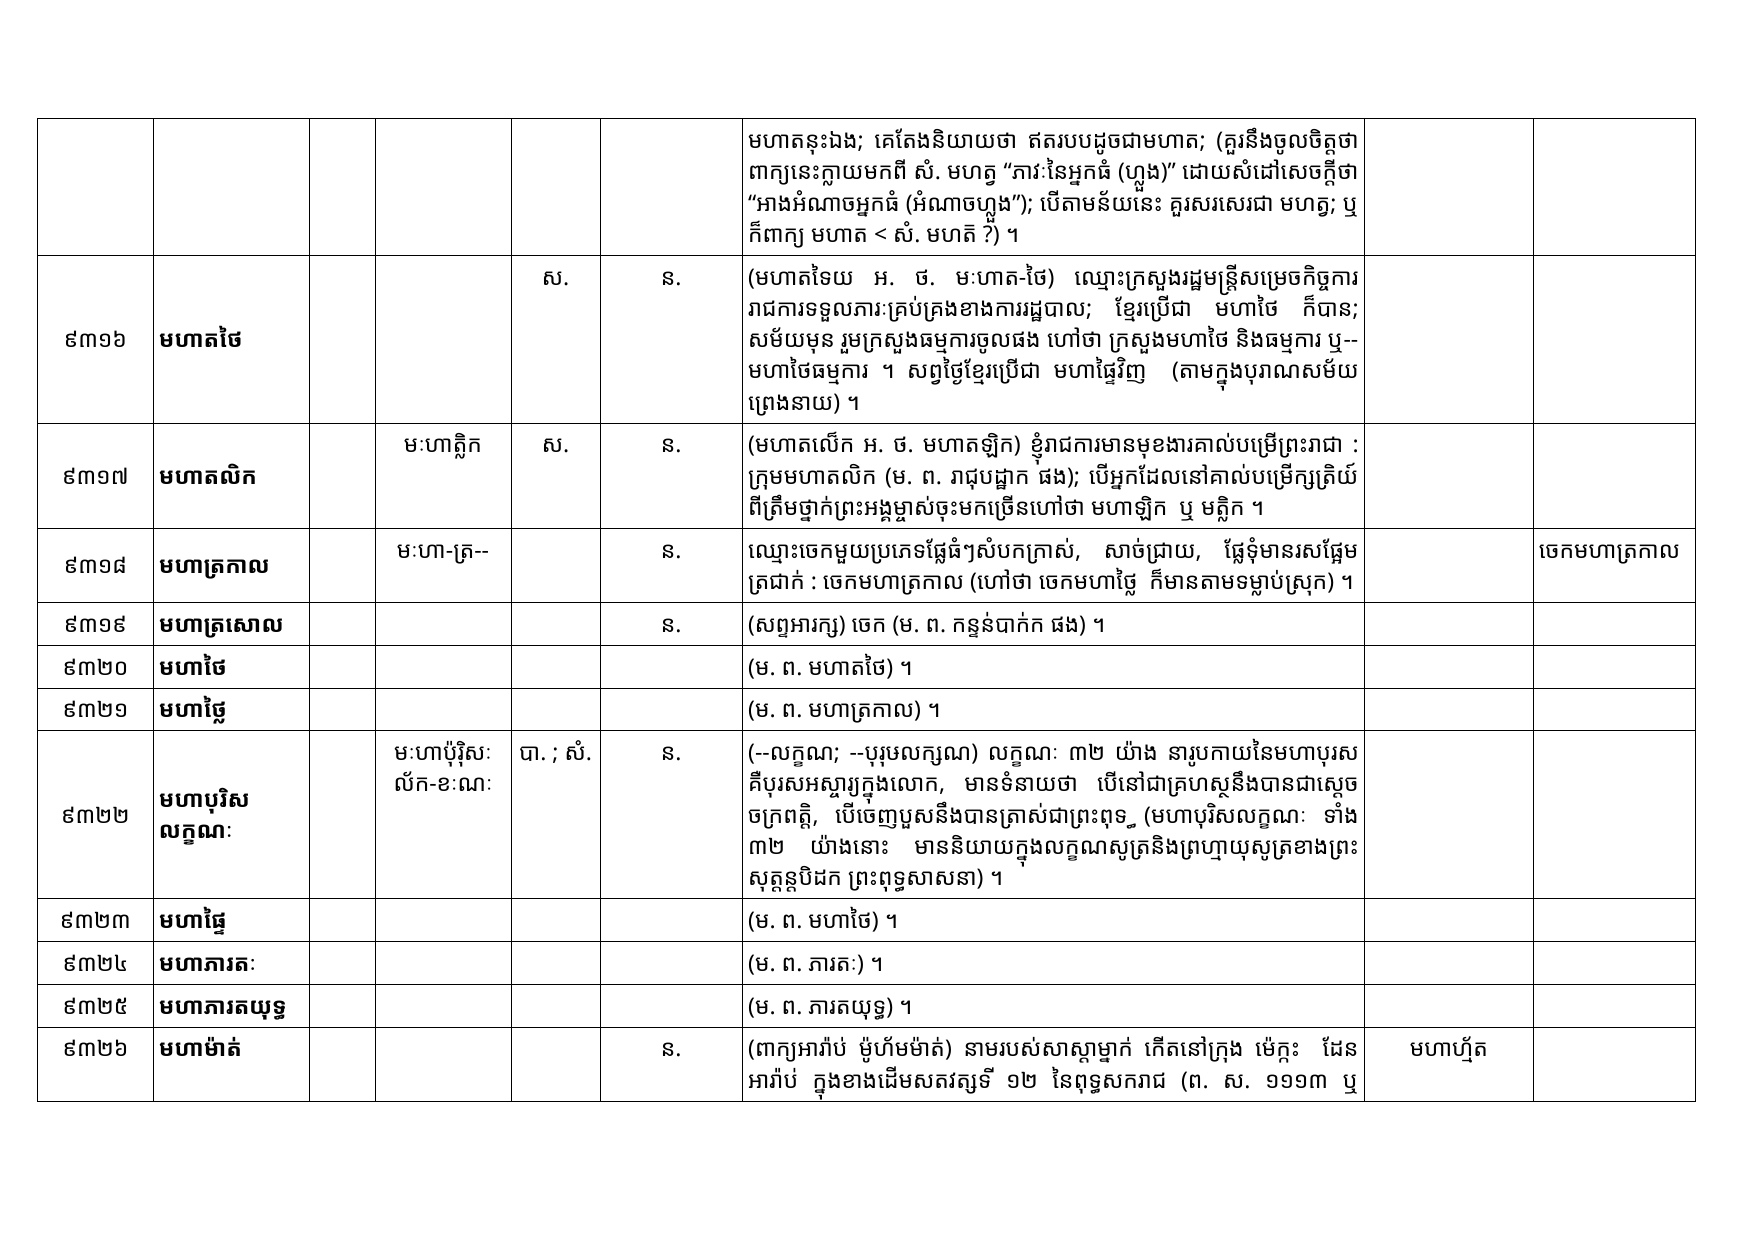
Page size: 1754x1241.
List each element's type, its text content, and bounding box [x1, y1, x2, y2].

table_cell មហាម៉ាត់ [154, 1028, 309, 1101]
table_cell [376, 119, 511, 255]
table_cell [1365, 529, 1533, 602]
table_cell ន. [601, 424, 742, 528]
table_cell [1365, 689, 1533, 730]
table_cell [310, 603, 375, 645]
table_cell [376, 689, 511, 730]
table_cell ស. [512, 256, 600, 422]
table_cell [310, 1028, 375, 1101]
table_cell (មហាត​លេ៏ក អ. ថ. មហាត​ឡិក) ខ្ញុំ​រាជការ​មាន​មុខងារ​គាល់​បម្រើ​ព្រះ​រាជា : ក្រុម​មហាត​លិក (ម. ព. រាជុបដ្ឋាក ផង); បើ​អ្នក​ដែល​នៅ​គាល់​បម្រើ​ក្សត្រិយ៍​ពី​ត្រឹម​ថ្នាក់​ព្រះ​អង្គ​ម្ចាស់​ចុះ​មក​ច្រើន​ហៅ​ថា មហា​ឡិក ឬ មត្លិក ។ [743, 424, 1364, 528]
table_cell [1365, 424, 1533, 528]
table_cell [1365, 731, 1533, 898]
table_cell [1365, 646, 1533, 687]
table_cell (ម. ព. មហា​ត្រកាល) ។ [743, 689, 1364, 730]
table_cell មៈហាត្លិក [376, 424, 511, 528]
table_cell (ពាក្យ​អារ៉ាប់ ម៉ូហ័មម៉ាត់) នាម​របស់​សាស្ដា​ម្នាក់ កើត​នៅ​ក្រុង ម៉េក្កះ ដែន​អារ៉ាប់ ក្នុង​ខាង​ដើម​សតវត្ស​ទី ១២ នៃ​ពុទ្ធ​សករាជ (ព. ស. ១១១៣ ឬ ១១១៤ ) , ជា​មេ​លទ្ធិ​បង្កើត​សាសនា អ៊ិស្លាម; ធ្វើ​មរណ​កាល នៅ​ក្រុង ម៉េឌីន ឬ ម៉េឌីន៉ា (ដែន​អារ៉ាប់) ក្នុង​កាល​ពុទ្ធ​សករាជ ១១៧៥; ពួក​ជន​ជា​សាវ័ក​បាន​កំណត់​តាំង​សករាជ អ៊ិស្លាម (រាប់ ១) ពី​ត្រឹម​ថ្ងៃ​ដែល​មហា​ម៉ាត់​ដោះ​ខ្លួន​គេច​ចេញ​ពី​ក្រុង ម៉េក្កះ ទៅ​នៅ​ឯ​ស្រុក យ៉ាតៈរ៉េប (ដែល​ត​មក​ក្លាយ​ជា​ស្រុក​ក្រុង​ឈ្មោះ ម៉េឌីន ឬ ម៉េឌីន៉ា) ក្នុង​កាល​ពុទ្ធ​សករាជ ១១៦៥ ។ (អ្នក​ប្រទេស​អឺរ៉ូប​ច្រើន​ហៅ​មហា​ម៉ាត់​នេះ​ថា ម៉ូហ័ម​ម៉ិត ឬ ម៉ាហូ​ម៉ិត) ។ [743, 1028, 1364, 1101]
table_cell [1534, 256, 1695, 422]
table_cell មហាតលិក [154, 424, 309, 528]
table_cell [1365, 119, 1533, 255]
table_cell ស. [512, 424, 600, 528]
table_cell (--លក្ខណ; --បុរុឞ​លក្សណ) លក្ខណៈ ៣២ យ៉ាង នា​រូប​កាយ​នៃ​មហា​បុរស គឺ​បុរស​អស្ចារ្យ​ក្នុង​លោក, មាន​ទំនាយ​ថា បើ​នៅ​ជា​គ្រហស្ថ​នឹង​បាន​ជា​ស្ដេច​ចក្រពត្តិ, បើ​ចេញ​បួស​នឹង​បាន​ត្រាស់​ជា​ព្រះ​ពុទ្ធ (មហា​បុរិស​លក្ខណៈ ទាំង ៣២ យ៉ាង​នោះ មាន​និយាយ​ក្នុង​លក្ខណ​សូត្រ​និង​ព្រហ្មាយុ​សូត្រ​ខាង​ព្រះ​សុត្តន្ត​បិដក ព្រះ​ពុទ្ធ​សាសនា) ។ [743, 731, 1364, 898]
table_cell [1534, 899, 1695, 941]
table_cell [310, 256, 375, 422]
table_cell មៈហាប៉ុរ៉ិសៈល័ក-ខៈណៈ [376, 731, 511, 898]
table_cell [601, 899, 742, 941]
table_cell ៩៣២៣ [38, 899, 153, 941]
table_cell (សព្ទ​អារក្ស) ចេក (ម. ព. កន្ទន់​បាក់​ក ផង) ។ [743, 603, 1364, 645]
table_cell [310, 899, 375, 941]
table_cell [1534, 119, 1695, 255]
table_cell [1534, 731, 1695, 898]
table_cell (ម. ព. មហា​ថៃ) ។ [743, 899, 1364, 941]
table_cell ចេក​មហា​ត្រកាល [1534, 529, 1695, 602]
table_cell [1365, 942, 1533, 984]
table_cell [1365, 603, 1533, 645]
table_cell ៩៣២២ [38, 731, 153, 898]
table_cell [512, 603, 600, 645]
table_cell ន. [601, 529, 742, 602]
table_cell ៩៣២៦ [38, 1028, 153, 1101]
table_cell [38, 119, 153, 255]
table_cell ៩៣២៥ [38, 985, 153, 1027]
table_cell មហាត​នុះ​ឯង; គេ​តែង​និយាយ​ថា ឥត​របប​ដូច​ជា​មហាត; (គួរ​នឹង​ចូល​ចិត្ត​ថា ពាក្យ​នេះ​ក្លាយ​មក​ពី សំ. មហត្វ “ភាវៈ​នៃ​អ្នក​ធំ (ហ្លួង)” ដោយ​សំដៅ​សេចក្ដី​ថា “អាង​អំណាច​អ្នក​ធំ (អំណាច​ហ្លួង”); បើ​តាម​ន័យ​នេះ គួរ​សរសេរ​ជា មហត្វ; ឬ​ក៏​ពាក្យ មហាត < សំ. មហត៑ ?) ។ [743, 119, 1364, 255]
table_cell (ម. ព. ភារត​យុទ្ធ) ។ [743, 985, 1364, 1027]
table_cell មហាថៃ [154, 646, 309, 687]
table_cell មហា​បុរិស​លក្ខណៈ [154, 731, 309, 898]
table_cell [1365, 899, 1533, 941]
table_cell [310, 689, 375, 730]
table_cell [376, 646, 511, 687]
table_cell ន. [601, 603, 742, 645]
table_cell [512, 529, 600, 602]
table_cell [512, 646, 600, 687]
table_cell ៩៣១៩ [38, 603, 153, 645]
table_cell ៩៣១៧ [38, 424, 153, 528]
table_cell [512, 119, 600, 255]
table_cell មហាផ្ទៃ [154, 899, 309, 941]
table_cell [310, 985, 375, 1027]
table_cell [154, 119, 309, 255]
table_cell [601, 646, 742, 687]
table_cell (ម. ព. ភារតៈ) ។ [743, 942, 1364, 984]
table_cell [601, 119, 742, 255]
table_cell [310, 119, 375, 255]
table_cell មហាតថៃ [154, 256, 309, 422]
table_cell [376, 1028, 511, 1101]
table_cell មៈហា-ត្រ-- [376, 529, 511, 602]
table_cell [601, 985, 742, 1027]
table_cell (មហាត​ទៃយ អ. ថ. មៈហាត-ថៃ) ឈ្មោះ​ក្រសួង​រដ្ឋ​មន្ត្រី​សម្រេច​កិច្ចការ​រាជការ​ទទួល​ភារៈ​គ្រប់គ្រង​ខាង​ការ​រដ្ឋបាល; ខ្មែរ​ប្រើ​ជា មហា​ថៃ ក៏​បាន; សម័យ​មុន រួម​ក្រសួង​ធម្មការ​ចូល​ផង ហៅ​ថា ក្រសួង​មហា​ថៃ និង​ធម្មការ ឬ--មហា​ថៃ​ធម្មការ ។ សព្វ​ថ្ងៃ​ខ្មែរ​ប្រើ​ជា មហា​ផ្ទៃ​វិញ (តាម​ក្នុង​បុរាណ​សម័យ​ព្រេង​នាយ) ។ [743, 256, 1364, 422]
table_cell [601, 942, 742, 984]
table_cell មហាថ្លៃ [154, 689, 309, 730]
table_cell [512, 689, 600, 730]
table_cell [310, 731, 375, 898]
table_cell [310, 529, 375, 602]
table_cell [376, 899, 511, 941]
table_cell ន. [601, 256, 742, 422]
table_cell [376, 985, 511, 1027]
table_cell [1534, 1028, 1695, 1101]
table_cell ន. [601, 731, 742, 898]
table_cell [376, 256, 511, 422]
table_cell [512, 942, 600, 984]
table_cell មហាត្រកាល [154, 529, 309, 602]
table_cell មហា​ភារតៈ [154, 942, 309, 984]
table_cell [310, 424, 375, 528]
table_cell (ម. ព. មហា​តថៃ) ។ [743, 646, 1364, 687]
table_cell [1365, 985, 1533, 1027]
table_cell [376, 603, 511, 645]
table_cell [601, 689, 742, 730]
table_cell ៩៣២១ [38, 689, 153, 730]
table_cell [1534, 603, 1695, 645]
table_cell [376, 942, 511, 984]
table_cell [512, 899, 600, 941]
table_cell [1534, 646, 1695, 687]
table_cell ន. [601, 1028, 742, 1101]
table_cell បា. ; សំ. [512, 731, 600, 898]
table_cell [310, 646, 375, 687]
table_cell [1534, 689, 1695, 730]
table_cell [310, 942, 375, 984]
table_cell [1534, 942, 1695, 984]
table_cell [512, 985, 600, 1027]
table_cell [1534, 424, 1695, 528]
table_cell មហាត្រសោល [154, 603, 309, 645]
table_cell ៩៣២០ [38, 646, 153, 687]
table_cell [1534, 985, 1695, 1027]
table_cell មហា​ភារត​យុទ្ធ [154, 985, 309, 1027]
table_cell [512, 1028, 600, 1101]
table_cell ៩៣១៨ [38, 529, 153, 602]
table_cell [1365, 256, 1533, 422]
table_cell ៩៣១៦ [38, 256, 153, 422]
table_cell ឈ្មោះ​ចេក​មួយ​ប្រភេទ​ផ្លែ​ធំ​ៗ​សំបក​ក្រាស់, សាច់​ជ្រាយ, ផ្លែ​ទុំ​មាន​រស​ផ្អែម​ត្រជាក់ : ចេក​មហា​ត្រកាល (ហៅ​ថា ចេក​មហា​ថ្លៃ ក៏​មាន​តាម​ទម្លាប់​ស្រុក) ។ [743, 529, 1364, 602]
table_cell ៩៣២៤ [38, 942, 153, 984]
table_cell មហា​ហ្ម័ត [1365, 1028, 1533, 1101]
